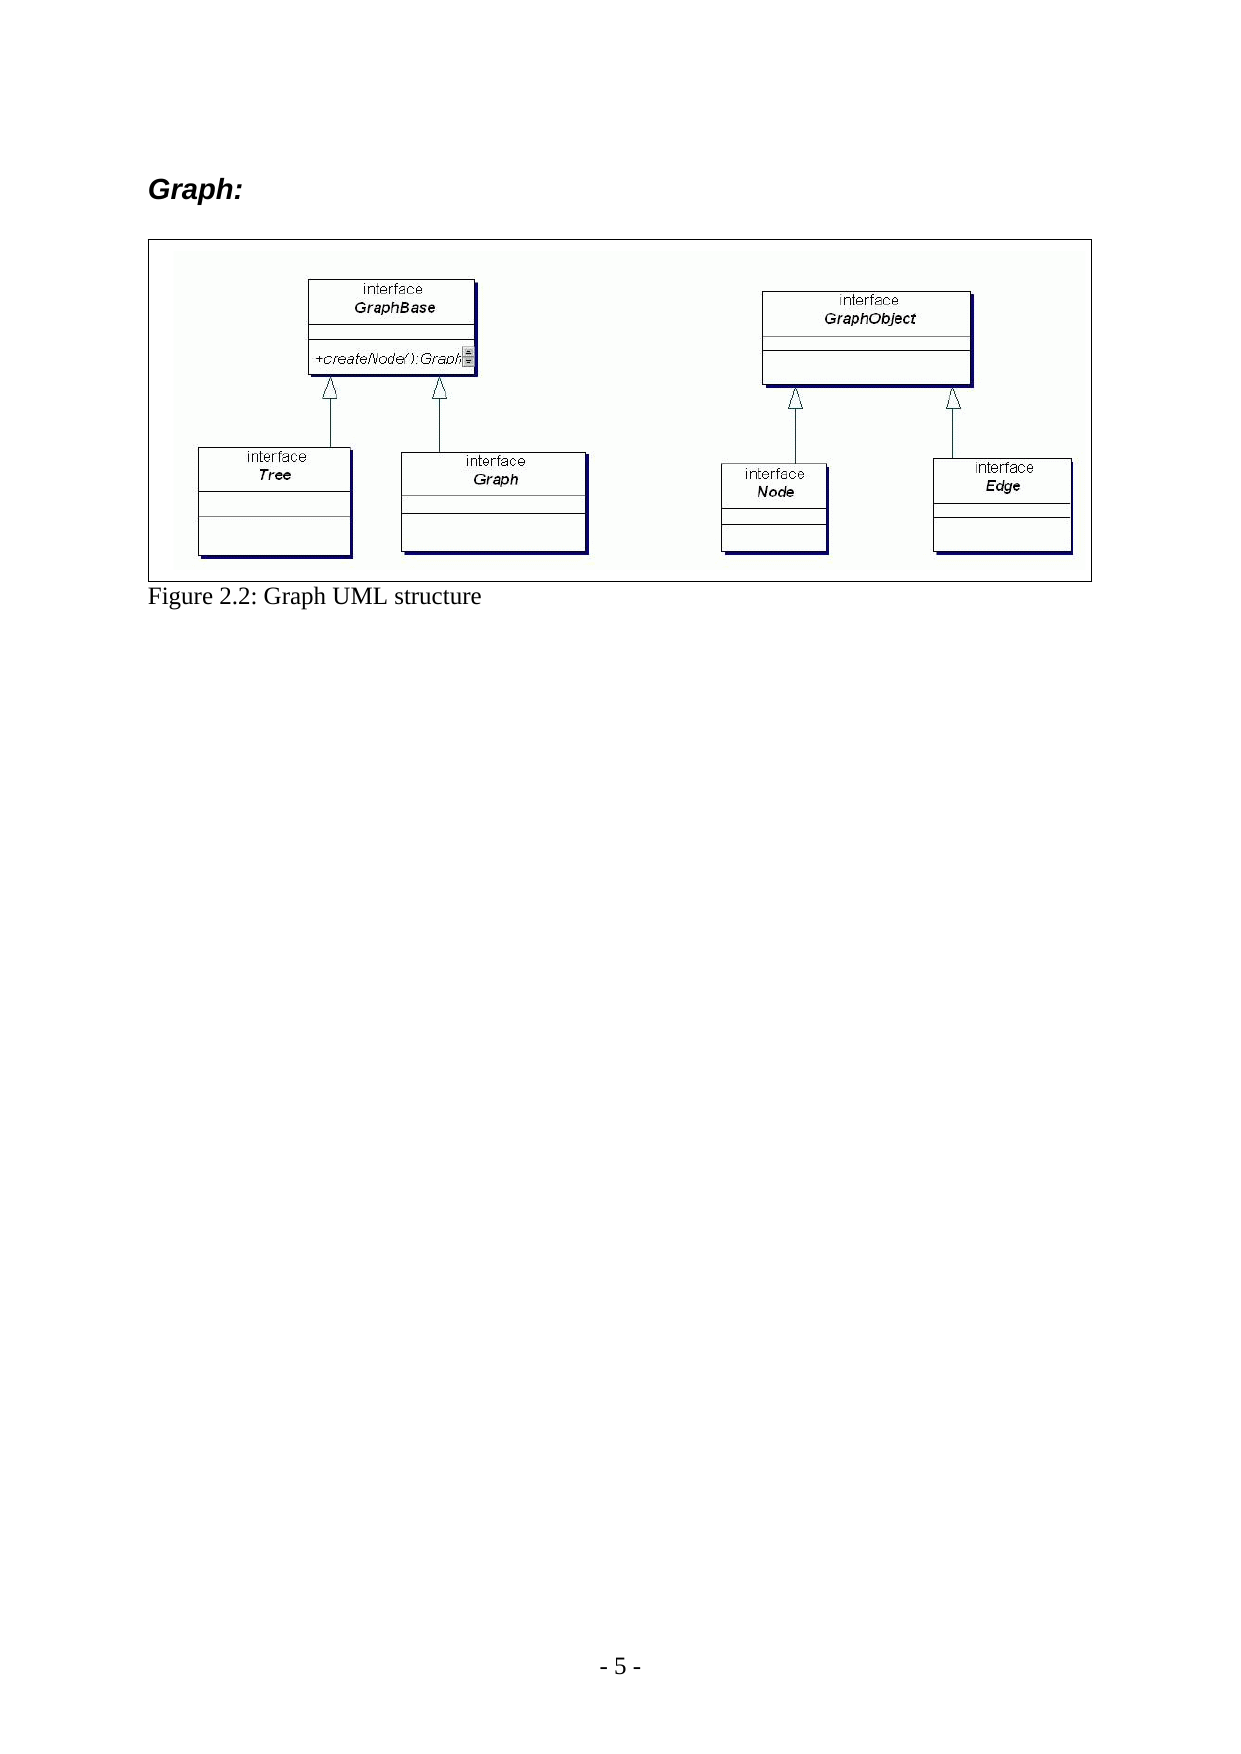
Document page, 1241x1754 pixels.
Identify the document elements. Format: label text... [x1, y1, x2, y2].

text Figure 2.2: Graph UML structure [148, 582, 1092, 609]
subtitle Graph: [148, 173, 1092, 205]
picture [173, 251, 1086, 570]
